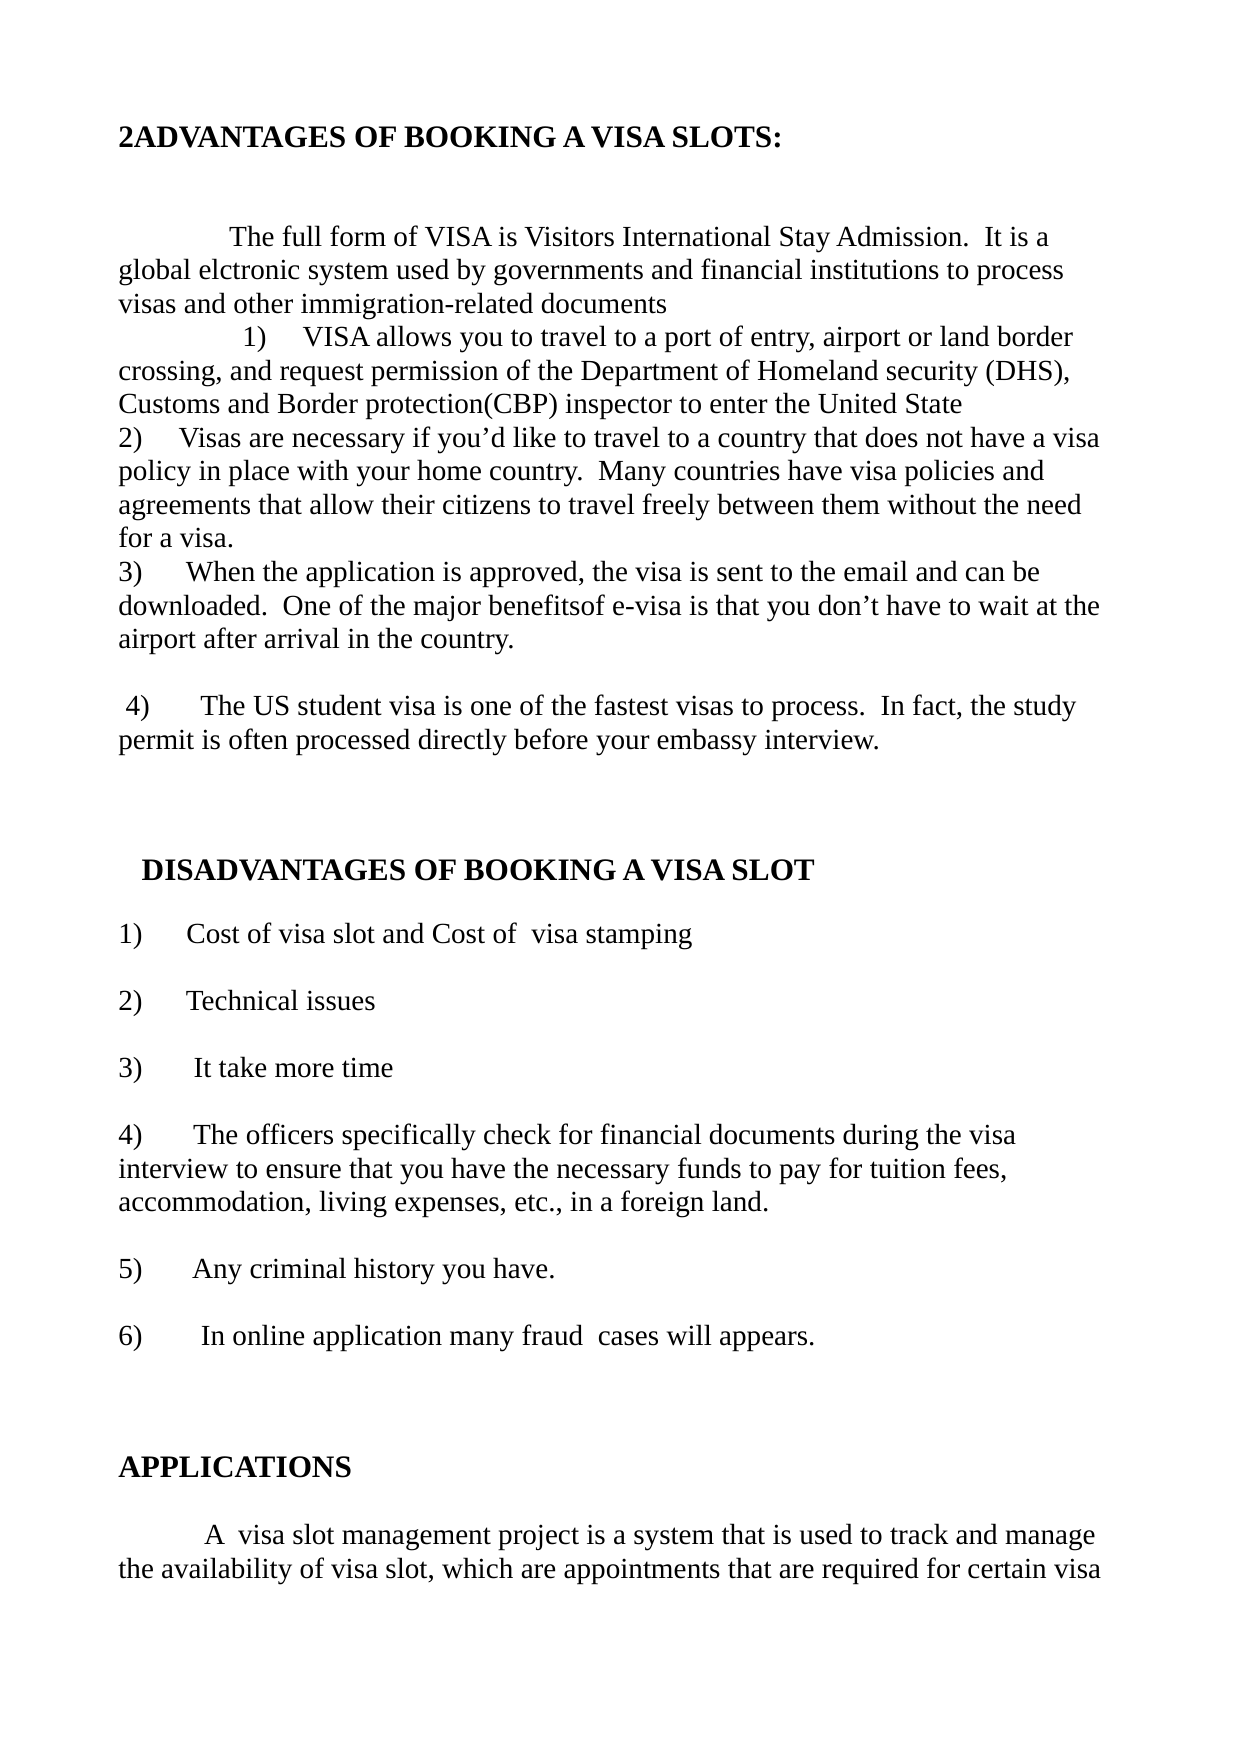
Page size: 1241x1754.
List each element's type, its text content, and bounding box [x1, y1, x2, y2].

text 6) In online application many fraud cases will appears. [118, 1318, 1122, 1352]
text 2ADVANTAGES OF BOOKING A VISA SLOTS: [118, 118, 1122, 154]
text 3) It take more time [118, 1050, 1122, 1084]
text 4) The US student visa is one of the fastest visas to process. In fact, the study permit is often processed directly before your embassy interview. [118, 688, 1122, 755]
text A visa slot management project is a system that is used to track and manage the availability of visa slot, which are appointments that are required for certain visa [118, 1517, 1122, 1584]
text 3) When the application is approved, the visa is sent to the email and can be downloaded. One of the major benefitsof e-visa is that you don’t have to wait at the airport after arrival in the country. [118, 554, 1122, 655]
text 1) VISA allows you to travel to a port of entry, airport or land border crossing, and request permission of the Department of Homeland security (DHS), Customs and Border protection(CBP) inspector to enter the United State [118, 319, 1122, 420]
text 5) Any criminal history you have. [118, 1251, 1122, 1285]
text The full form of VISA is Visitors International Stay Admission. It is a global elctronic system used by governments and financial institutions to process visas and other immigration-related documents [118, 219, 1122, 319]
text 2) Visas are necessary if you’d like to travel to a country that does not have a visa policy in place with your home country. Many countries have visa policies and agreements that allow their citizens to travel freely between them without the need for a visa. [118, 420, 1122, 554]
text 4) The officers specifically check for financial documents during the visa interview to ensure that you have the necessary funds to pay for tuition fees, accommodation, living expenses, etc., in a foreign land. [118, 1117, 1122, 1218]
text DISADVANTAGES OF BOOKING A VISA SLOT [118, 851, 1122, 887]
text APPLICATIONS [118, 1448, 1122, 1484]
text 1) Cost of visa slot and Cost of visa stamping [118, 916, 1122, 949]
text 2) Technical issues [118, 983, 1122, 1017]
